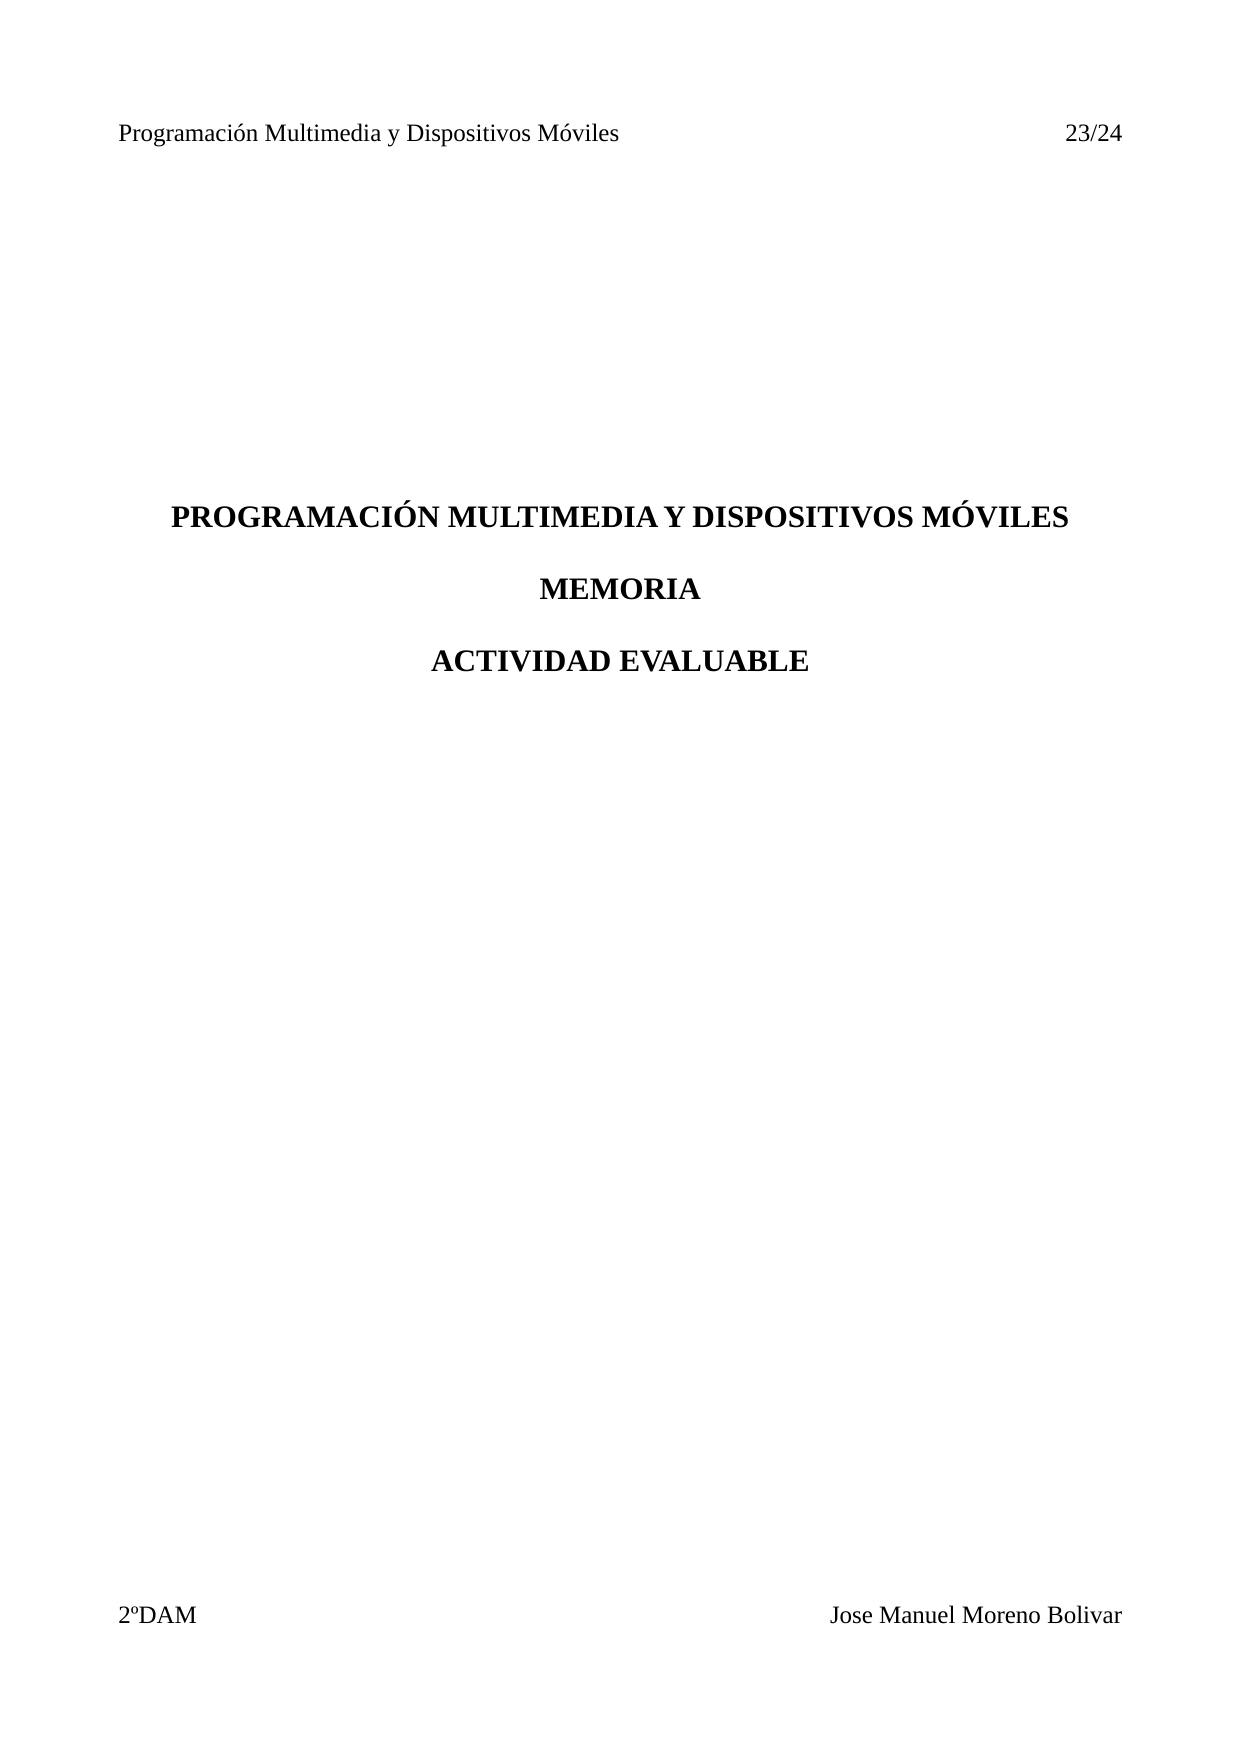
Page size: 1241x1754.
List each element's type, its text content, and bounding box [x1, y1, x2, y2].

subtitle MEMORIA [118, 570, 1122, 606]
subtitle PROGRAMACIÓN MULTIMEDIA Y DISPOSITIVOS MÓVILES [118, 498, 1122, 534]
subtitle ACTIVIDAD EVALUABLE [118, 642, 1122, 678]
